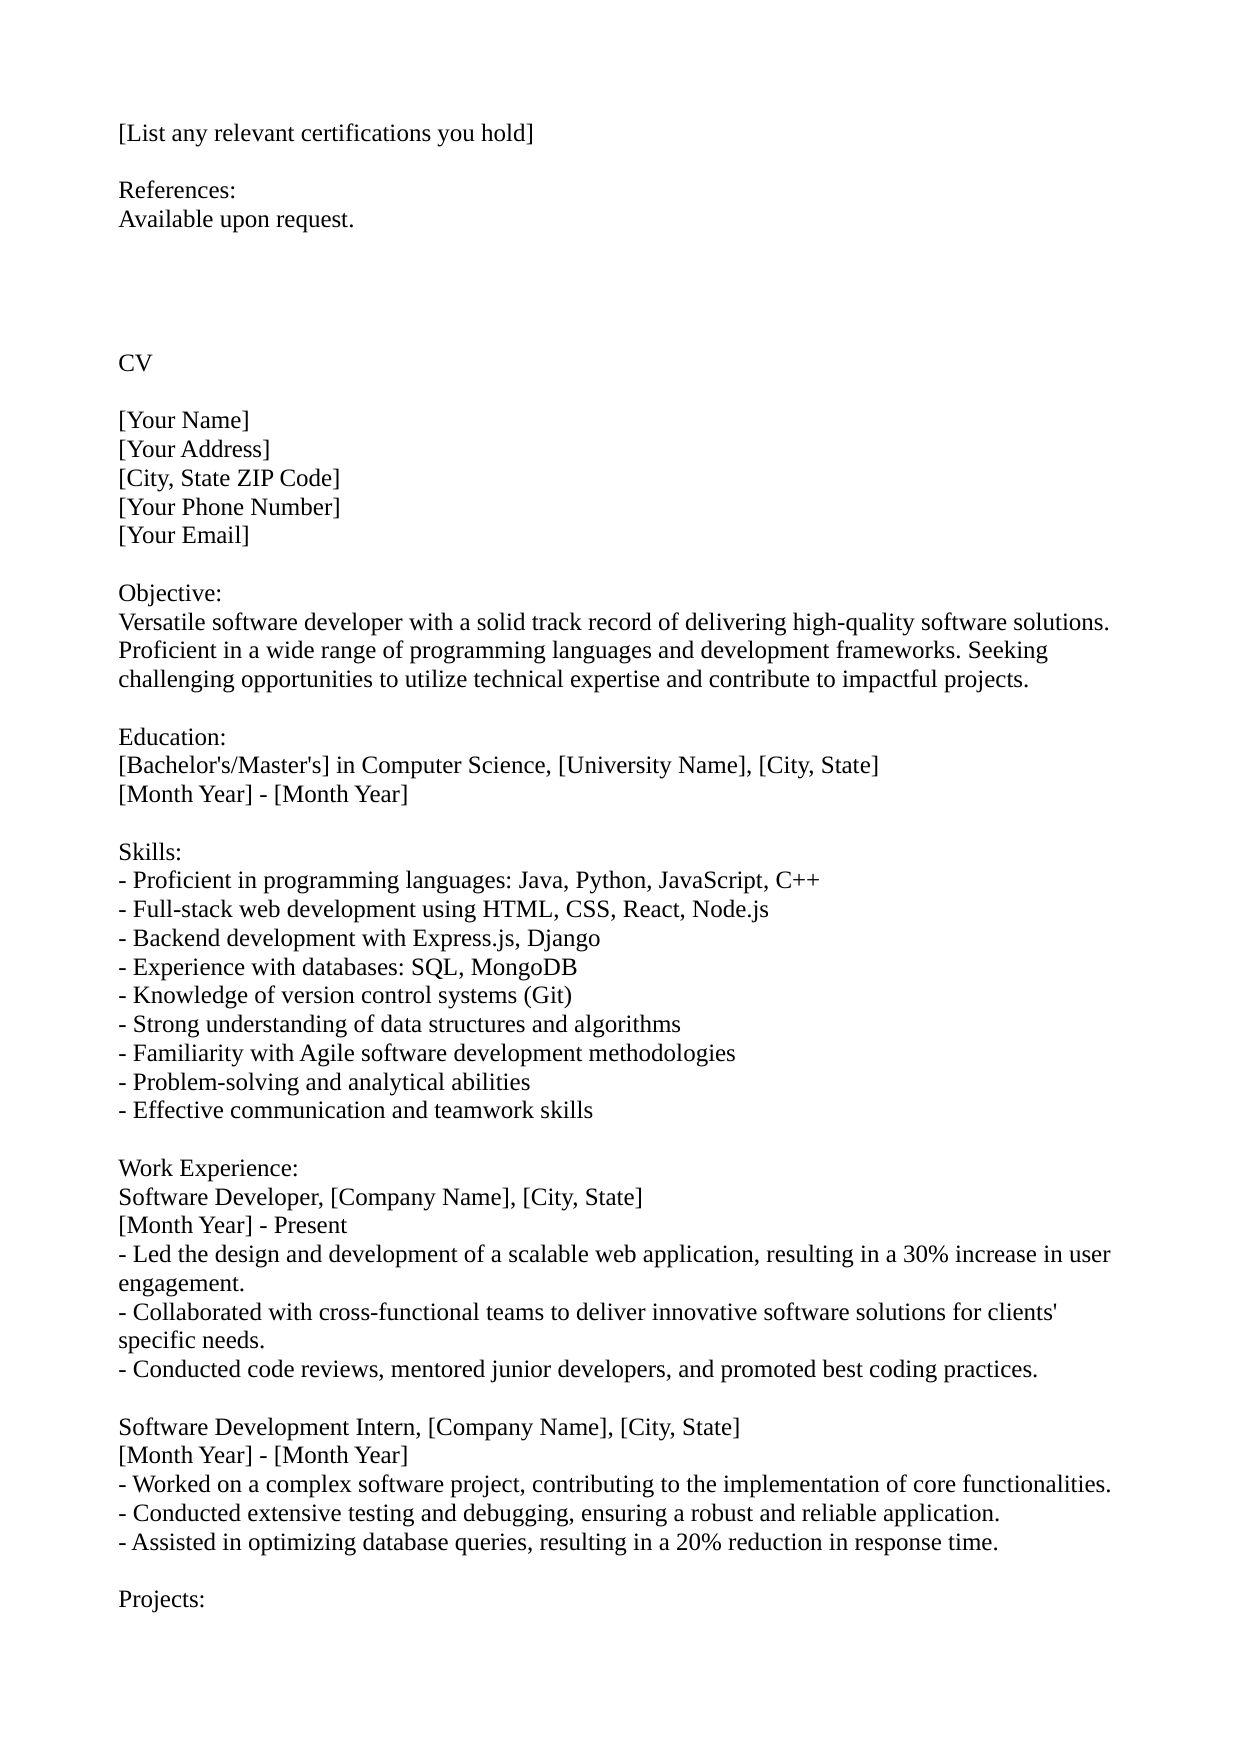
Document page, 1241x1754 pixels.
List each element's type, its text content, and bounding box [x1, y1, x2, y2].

text Software Developer, [Company Name], [City, State] [118, 1182, 1122, 1211]
text [Month Year] - [Month Year] [118, 779, 1122, 808]
text [Month Year] - Present [118, 1211, 1122, 1239]
text - Knowledge of version control systems (Git) [118, 981, 1122, 1009]
text - Proficient in programming languages: Java, Python, JavaScript, C++ [118, 866, 1122, 894]
text Projects: [118, 1584, 1122, 1613]
text - Effective communication and teamwork skills [118, 1096, 1122, 1124]
text - Familiarity with Agile software development methodologies [118, 1038, 1122, 1067]
text Education: [118, 722, 1122, 751]
text - Experience with databases: SQL, MongoDB [118, 952, 1122, 981]
text Software Development Intern, [Company Name], [City, State] [118, 1412, 1122, 1441]
text [Your Name] [118, 406, 1122, 434]
text - Worked on a complex software project, contributing to the implementation of core functionalities. [118, 1469, 1122, 1498]
text References: [118, 176, 1122, 204]
text - Assisted in optimizing database queries, resulting in a 20% reduction in response time. [118, 1527, 1122, 1556]
text Work Experience: [118, 1153, 1122, 1182]
text Objective: [118, 578, 1122, 607]
text - Collaborated with cross-functional teams to deliver innovative software solutions for clients' specific needs. [118, 1297, 1122, 1354]
text Skills: [118, 837, 1122, 866]
text [City, State ZIP Code] [118, 463, 1122, 492]
text [Your Address] [118, 434, 1122, 463]
text - Backend development with Express.js, Django [118, 923, 1122, 952]
text - Led the design and development of a scalable web application, resulting in a 30% increase in user engagement. [118, 1239, 1122, 1297]
text [Month Year] - [Month Year] [118, 1441, 1122, 1469]
text - Full-stack web development using HTML, CSS, React, Node.js [118, 894, 1122, 923]
text [Bachelor's/Master's] in Computer Science, [University Name], [City, State] [118, 751, 1122, 779]
text Available upon request. [118, 204, 1122, 233]
text [List any relevant certifications you hold] [118, 118, 1122, 147]
text - Conducted extensive testing and debugging, ensuring a robust and reliable application. [118, 1498, 1122, 1527]
text CV [118, 348, 1122, 377]
text - Strong understanding of data structures and algorithms [118, 1009, 1122, 1038]
text [Your Email] [118, 521, 1122, 549]
text Versatile software developer with a solid track record of delivering high-quality software solutions. Proficient in a wide range of programming languages and development frameworks. Seeking challenging opportunities to utilize technical expertise and contribute to impactful projects. [118, 607, 1122, 693]
text - Conducted code reviews, mentored junior developers, and promoted best coding practices. [118, 1354, 1122, 1383]
text - Problem-solving and analytical abilities [118, 1067, 1122, 1096]
text [Your Phone Number] [118, 492, 1122, 521]
